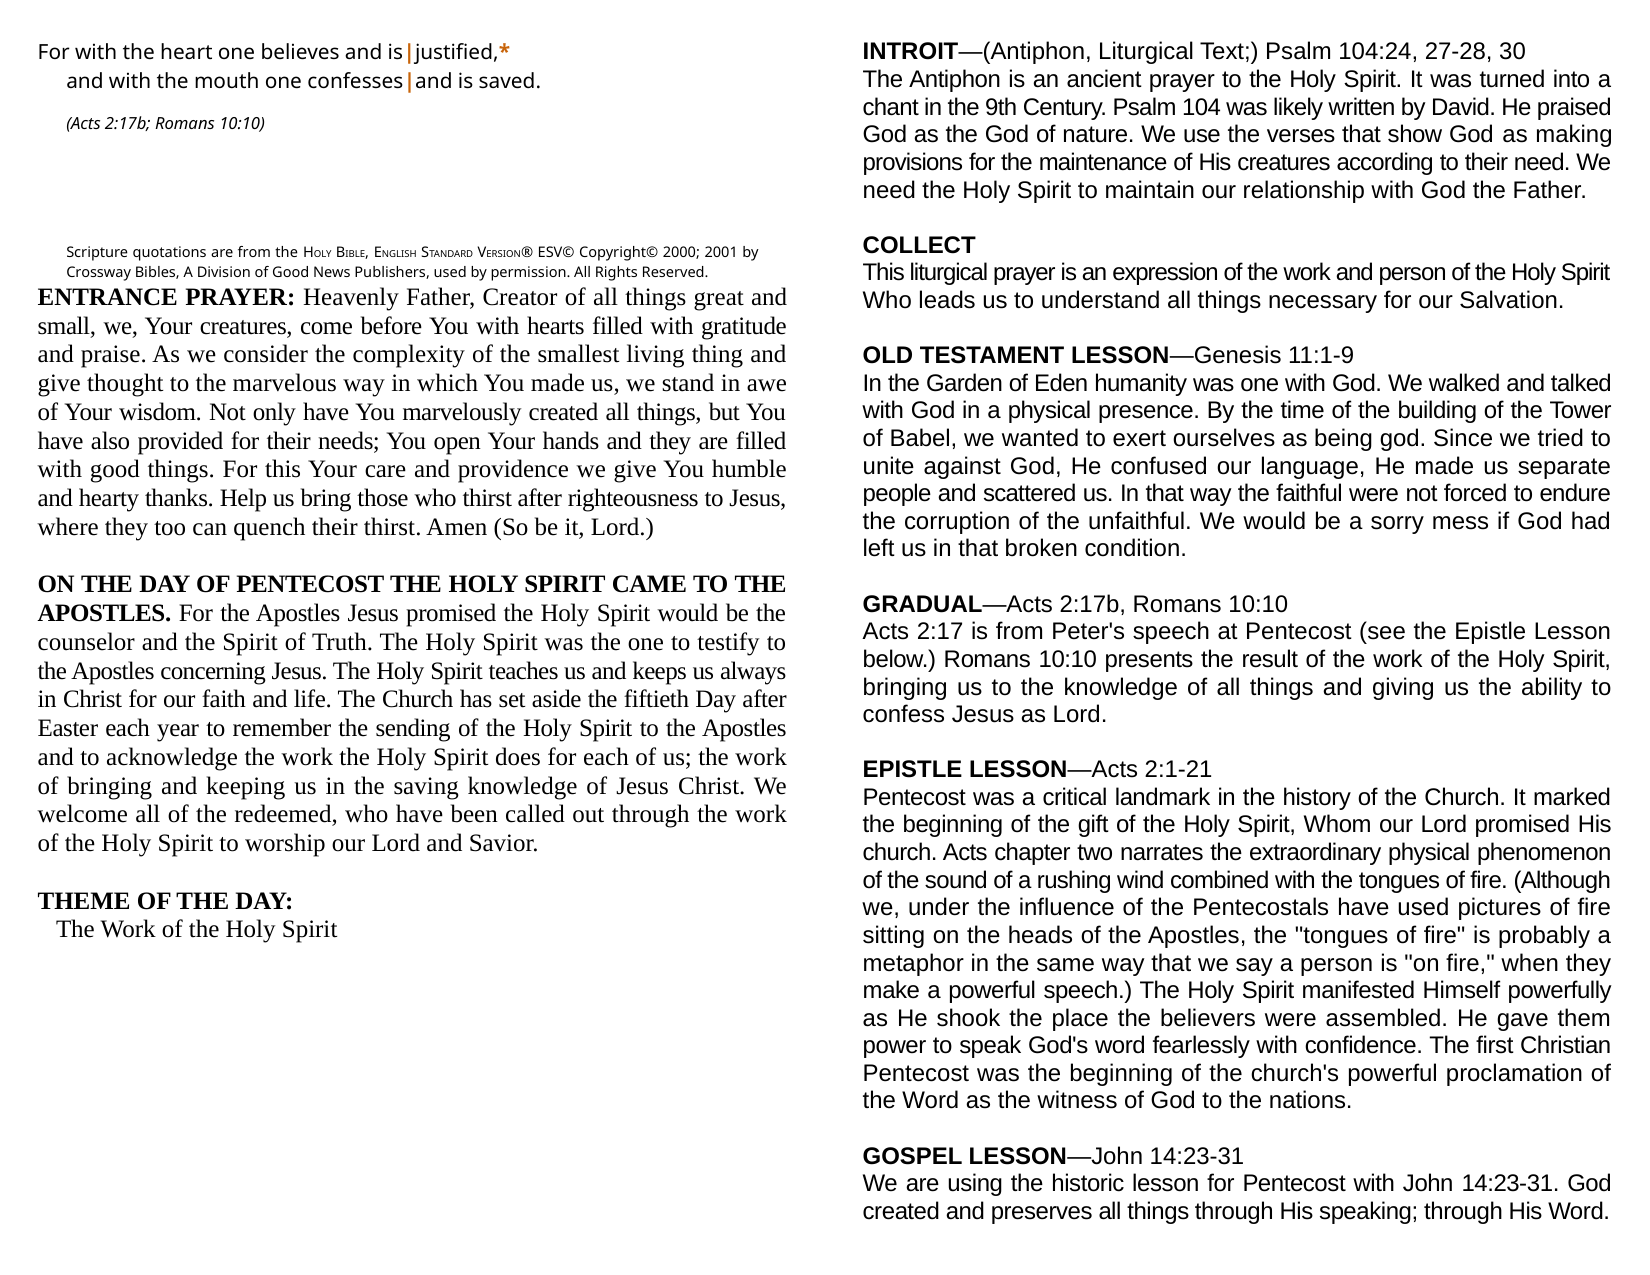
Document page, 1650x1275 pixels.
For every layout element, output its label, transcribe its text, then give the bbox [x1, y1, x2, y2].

text In the Garden of Eden humanity was one with God. We walked and talked with God in a physical presence. By the time of the building of the Tower of Babel, we wanted to exert ourselves as being god. Since we tried to unite against God, He confused our language, He made us separate people and scattered us. In that way the faithful were not forced to endure the corruption of the unfaithful. We would be a sorry mess if God had left us in that broken condition. [862, 369, 1612, 562]
text OLD TESTAMENT LESSON—Genesis 11:1-9 [862, 341, 1612, 369]
text (Acts 2:17b; Romans 10:10) [66, 111, 787, 134]
text GRADUAL—Acts 2:17b, Romans 10:10 [862, 589, 1612, 617]
text Scripture quotations are from the Holy Bible, English Standard Version® ESV© Copyright© 2000; 2001 by Crossway Bibles, A Division of Good News Publishers, used by permission. All Rights Reserved. [66, 242, 759, 282]
text ON THE DAY OF PENTECOST THE HOLY SPIRIT CAME TO THE APOSTLES. For the Apostles Jesus promised the Holy Spirit would be the counselor and the Spirit of Truth. The Holy Spirit was the one to testify to the Apostles concerning Jesus. The Holy Spirit teaches us and keeps us always in Christ for our faith and life. The Church has set aside the fiftieth Day after Easter each year to remember the sending of the Holy Spirit to the Apostles and to acknowledge the work the Holy Spirit does for each of us; the work of bringing and keeping us in the saving knowledge of Jesus Christ. We welcome all of the redeemed, who have been called out through the work of the Holy Spirit to worship our Lord and Savior. [37, 569, 787, 857]
text COLLECT [862, 231, 1612, 258]
text This liturgical prayer is an expression of the work and person of the Holy Spirit Who leads us to understand all things necessary for our Salvation. [862, 258, 1612, 313]
text Acts 2:17 is from Peter's speech at Pentecost (see the Epistle Lesson below.) Romans 10:10 presents the result of the work of the Holy Spirit, bringing us to the knowledge of all things and giving us the ability to confess Jesus as Lord. [862, 617, 1612, 728]
text For with the heart one believes and is|justified,* [37, 37, 787, 66]
text Pentecost was a critical landmark in the history of the Church. It marked the beginning of the gift of the Holy Spirit, Whom our Lord promised His church. Acts chapter two narrates the extraordinary physical phenomenon of the sound of a rushing wind combined with the tongues of fire. (Although we, under the influence of the Pentecostals have used pictures of fire sitting on the heads of the Apostles, the "tongues of fire" is probably a metaphor in the same way that we say a person is "on fire," when they make a powerful speech.) The Holy Spirit manifested Himself powerfully as He shook the place the believers were assembled. He gave them power to speak God's word fearlessly with confidence. The first Christian Pentecost was the beginning of the church's powerful proclamation of the Word as the witness of God to the nations. [862, 783, 1612, 1114]
text The Work of the Holy Spirit [37, 914, 787, 943]
text ENTRANCE PRAYER: Heavenly Father, Creator of all things great and small, we, Your creatures, come before You with hearts filled with gratitude and praise. As we consider the complexity of the smallest living thing and give thought to the marvelous way in which You made us, we stand in awe of Your wisdom. Not only have You marvelously created all things, but You have also provided for their needs; You open Your hands and they are filled with good things. For this Your care and providence we give You humble and hearty thanks. Help us bring those who thirst after righteousness to Jesus, where they too can quench their thirst. Amen (So be it, Lord.) [37, 282, 787, 541]
text INTROIT—(Antiphon, Liturgical Text;) Psalm 104:24, 27-28, 30 [862, 37, 1612, 65]
text The Antiphon is an ancient prayer to the Holy Spirit. It was turned into a chant in the 9th Century. Psalm 104 was likely written by David. He praised God as the God of nature. We use the verses that show God as making provisions for the maintenance of His creatures according to their need. We need the Holy Spirit to maintain our relationship with God the Father. [862, 65, 1612, 203]
text and with the mouth one confesses|and is saved. [66, 66, 787, 94]
text EPISTLE LESSON—Acts 2:1-21 [862, 755, 1612, 783]
text We are using the historic lesson for Pentecost with John 14:23-31. God created and preserves all things through His speaking; through His Word. [862, 1169, 1612, 1224]
text GOSPEL LESSON—John 14:23-31 [862, 1142, 1612, 1169]
text THEME OF THE DAY: [37, 886, 787, 914]
